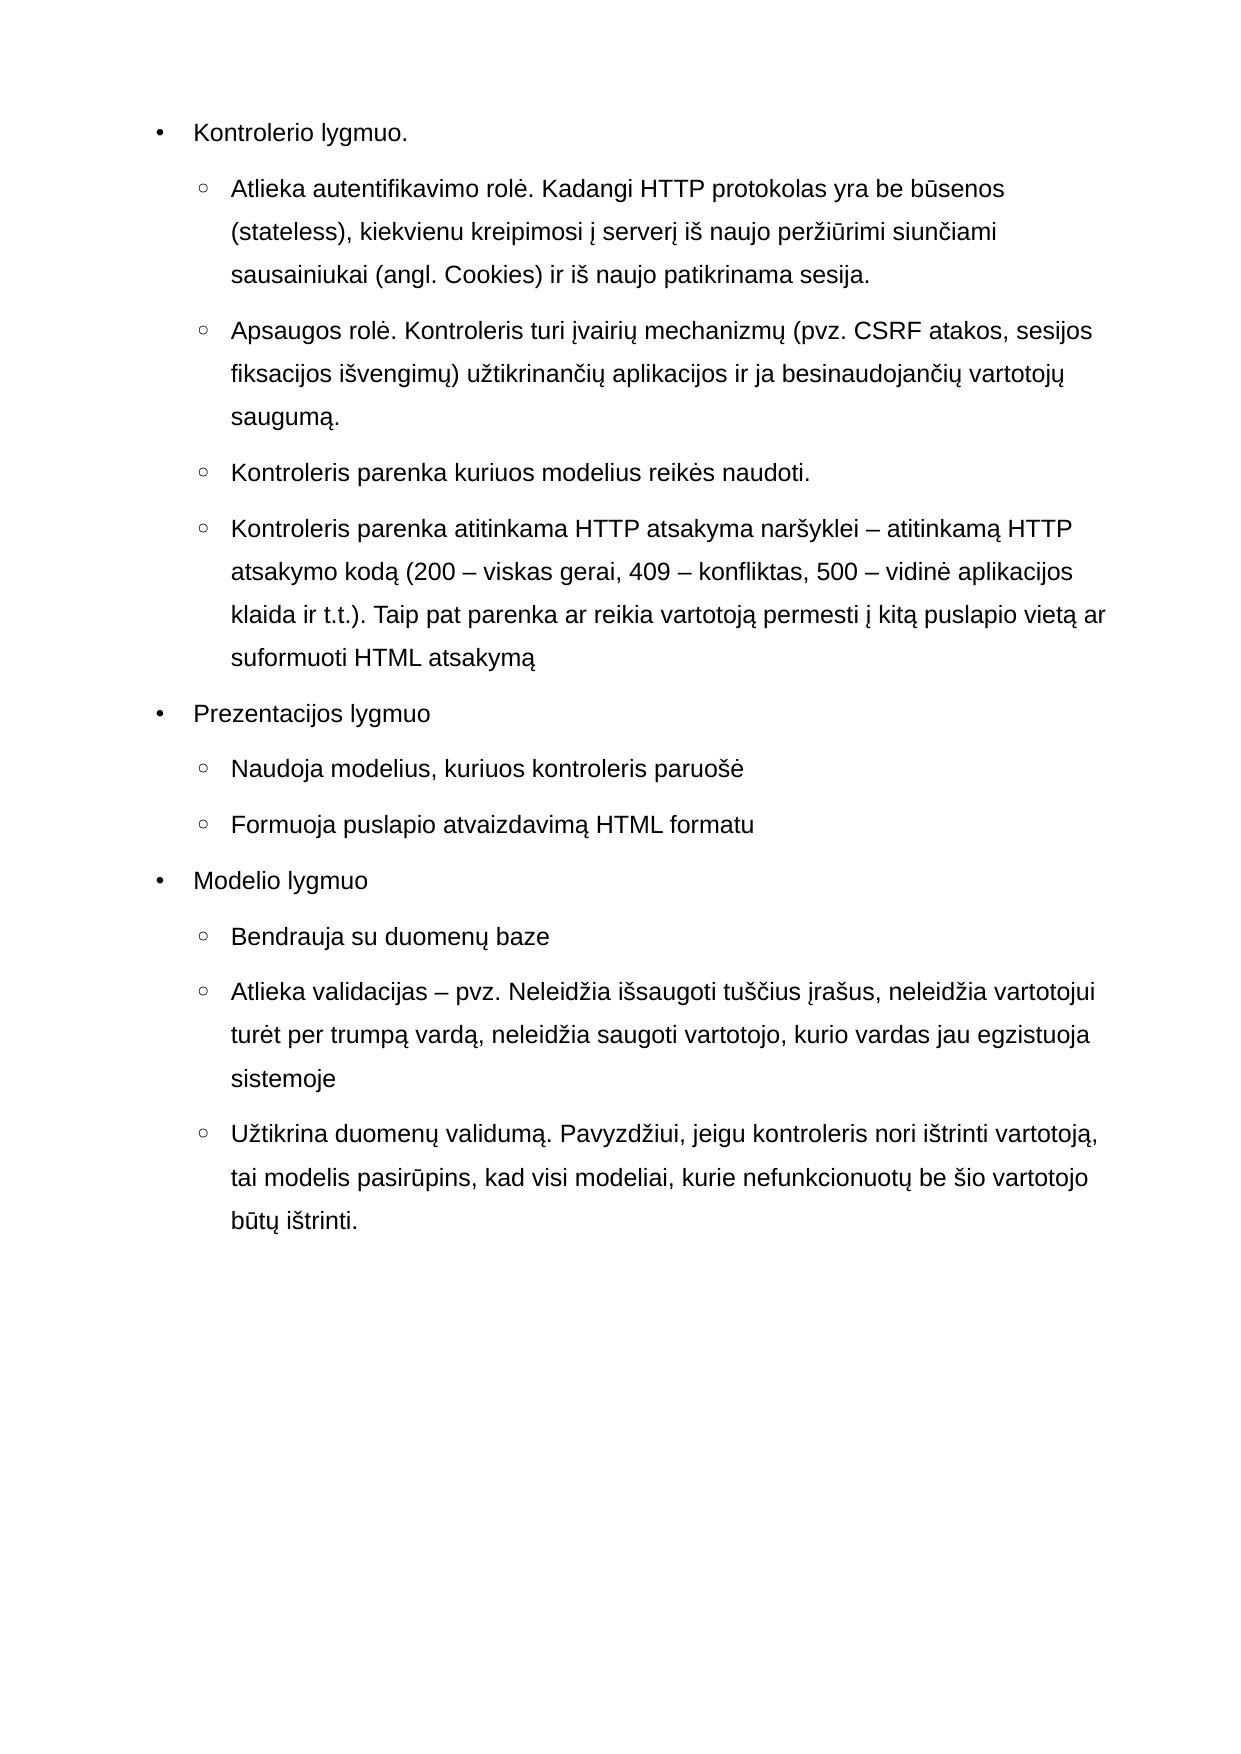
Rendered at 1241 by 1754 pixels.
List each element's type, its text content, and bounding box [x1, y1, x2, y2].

list Kontroleris parenka atitinkama HTTP atsakyma naršyklei – atitinkamą HTTP atsakymo kodą (200 – viskas gerai, 409 – konfliktas, 500 – vidinė aplikacijos klaida ir t.t.). Taip pat parenka ar reikia vartotoją permesti į kitą puslapio vietą ar suformuoti HTML atsakymą [193, 513, 1122, 672]
list Užtikrina duomenų validumą. Pavyzdžiui, jeigu kontroleris nori ištrinti vartotoją, tai modelis pasirūpins, kad visi modeliai, kurie nefunkcionuotų be šio vartotojo būtų ištrinti. [193, 1119, 1122, 1234]
list Modelio lygmuo [156, 866, 1122, 895]
list Apsaugos rolė. Kontroleris turi įvairių mechanizmų (pvz. CSRF atakos, sesijos fiksacijos išvengimų) užtikrinančių aplikacijos ir ja besinaudojančių vartotojų saugumą. [193, 316, 1122, 431]
list Atlieka autentifikavimo rolė. Kadangi HTTP protokolas yra be būsenos (stateless), kiekvienu kreipimosi į serverį iš naujo peržiūrimi siunčiami sausainiukai (angl. Cookies) ir iš naujo patikrinama sesija. [193, 174, 1122, 289]
list Kontrolerio lygmuo. [156, 118, 1122, 147]
list Atlieka validacijas – pvz. Neleidžia išsaugoti tuščius įrašus, neleidžia vartotojui turėt per trumpą vardą, neleidžia saugoti vartotojo, kurio vardas jau egzistuoja sistemoje [193, 977, 1122, 1092]
list Formuoja puslapio atvaizdavimą HTML formatu [193, 810, 1122, 839]
list Kontroleris parenka kuriuos modelius reikės naudoti. [193, 458, 1122, 487]
list Naudoja modelius, kuriuos kontroleris paruošė [193, 754, 1122, 783]
list Bendrauja su duomenų baze [193, 922, 1122, 950]
list Prezentacijos lygmuo [156, 699, 1122, 727]
